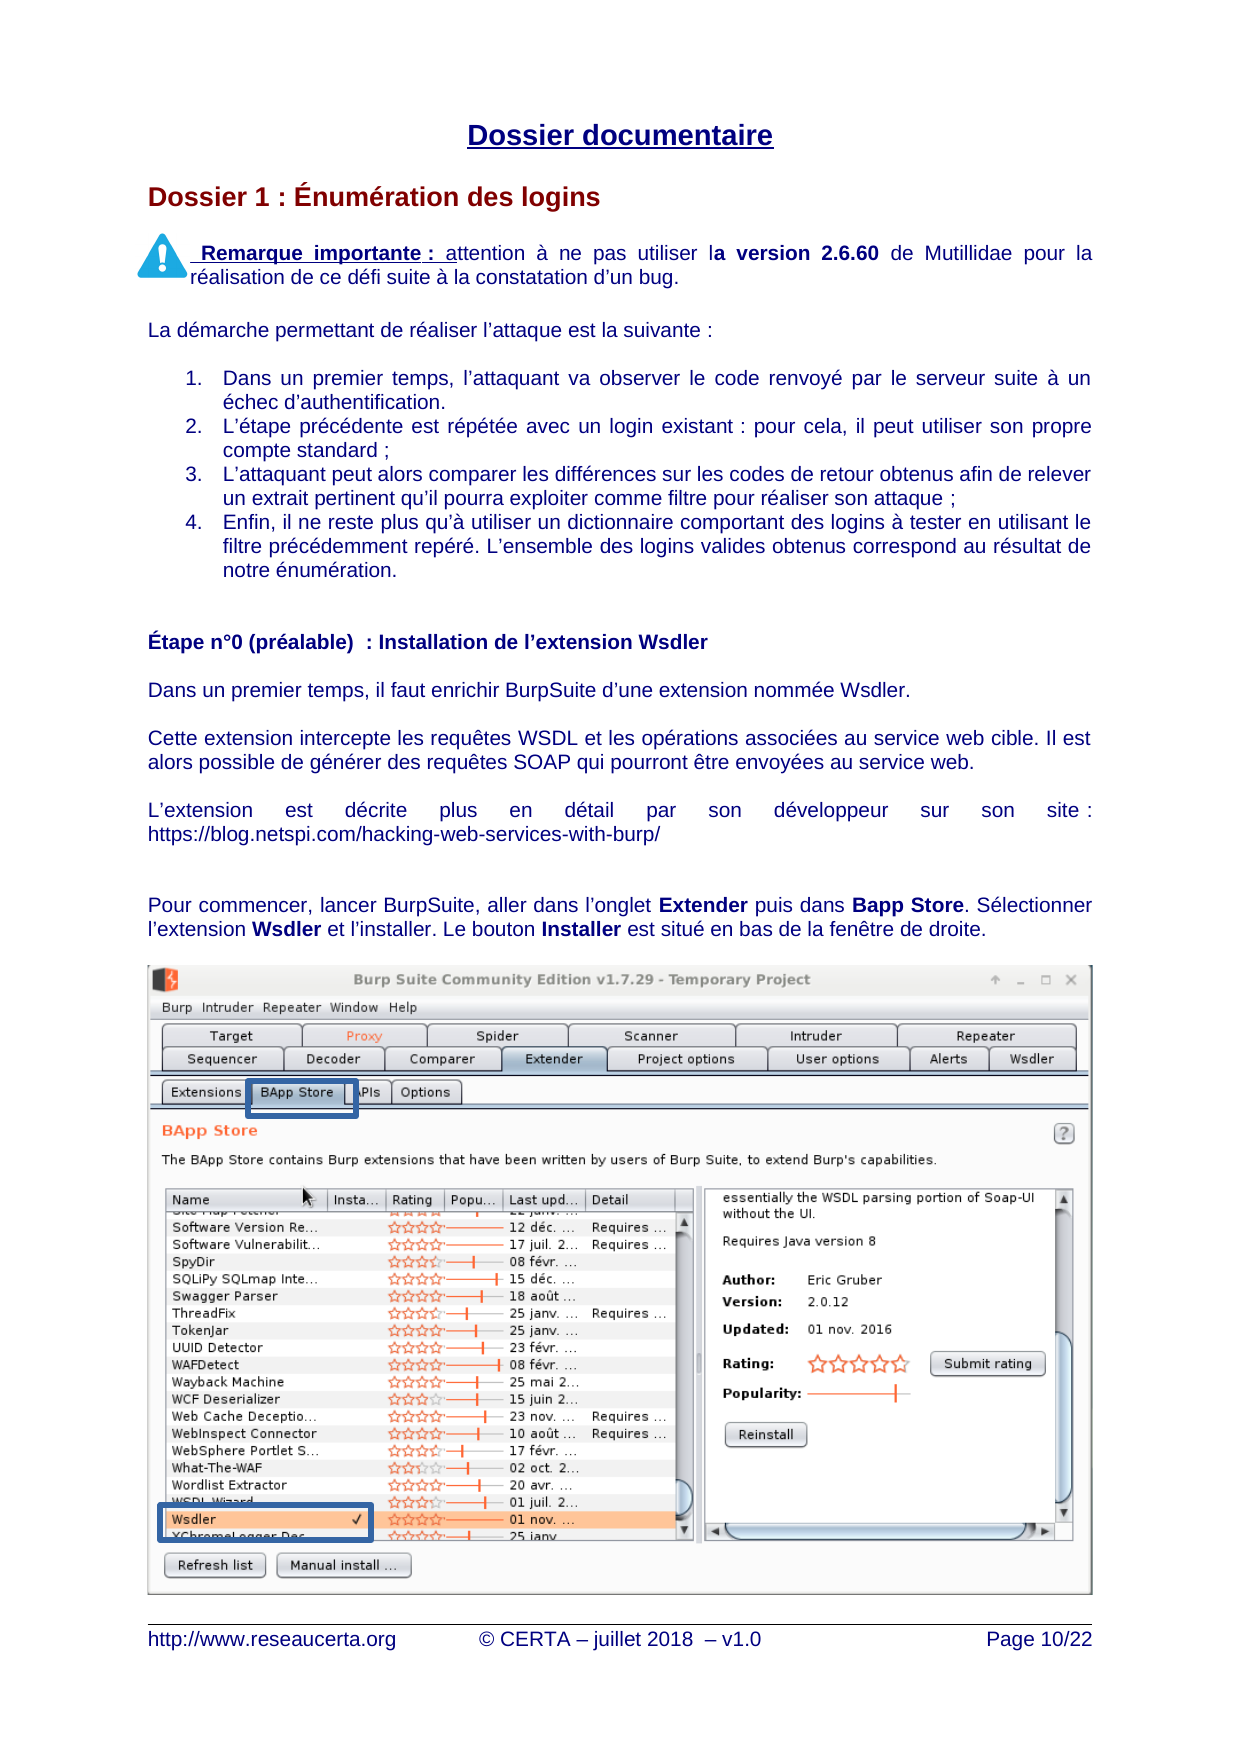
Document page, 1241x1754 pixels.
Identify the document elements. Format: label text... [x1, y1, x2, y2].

text La démarche permettant de réaliser l’attaque est la suivante : [148, 318, 1092, 342]
list Dans un premier temps, l’attaquant va observer le code renvoyé par le serveur suite à un échec d’authentification. [185, 366, 1092, 414]
title Dossier documentaire [148, 118, 1092, 152]
picture [134, 233, 191, 280]
text L’extension est décrite plus en détail par son développeur sur son site : https://blog.netspi.com/hacking-web-services-with-burp/ [148, 797, 1092, 845]
list L’attaquant peut alors comparer les différences sur les codes de retour obtenus afin de relever un extrait pertinent qu’il pourra exploiter comme filtre pour réaliser son attaque ; [185, 462, 1092, 510]
subtitle Dossier 1 : Énumération des logins [148, 181, 1092, 212]
list L’étape précédente est répétée avec un login existant : pour cela, il peut utiliser son propre compte standard ; [185, 414, 1092, 462]
list Remarque importante : attention à ne pas utiliser la version 2.6.60 de Mutillidae pour la réalisation de ce défi suite à la constatation d’un bug. [148, 241, 1092, 289]
text Cette extension intercepte les requêtes WSDL et les opérations associées au service web cible. Il est alors possible de générer des requêtes SOAP qui pourront être envoyées au service web. [148, 726, 1092, 773]
text Pour commencer, lancer BurpSuite, aller dans l’onglet Extender puis dans Bapp Store. Sélectionner l’extension Wsdler et l’installer. Le bouton Installer est situé en bas de la fenêtre de droite. [148, 893, 1092, 941]
text Étape n°0 (préalable) : Installation de l’extension Wsdler [148, 630, 1092, 654]
picture [147, 965, 1093, 1595]
text Dans un premier temps, il faut enrichir BurpSuite d’une extension nommée Wsdler. [148, 678, 1092, 702]
list Enfin, il ne reste plus qu’à utiliser un dictionnaire comportant des logins à tester en utilisant le filtre précédemment repéré. L’ensemble des logins valides obtenus correspond au résultat de notre énumération. [185, 510, 1092, 582]
